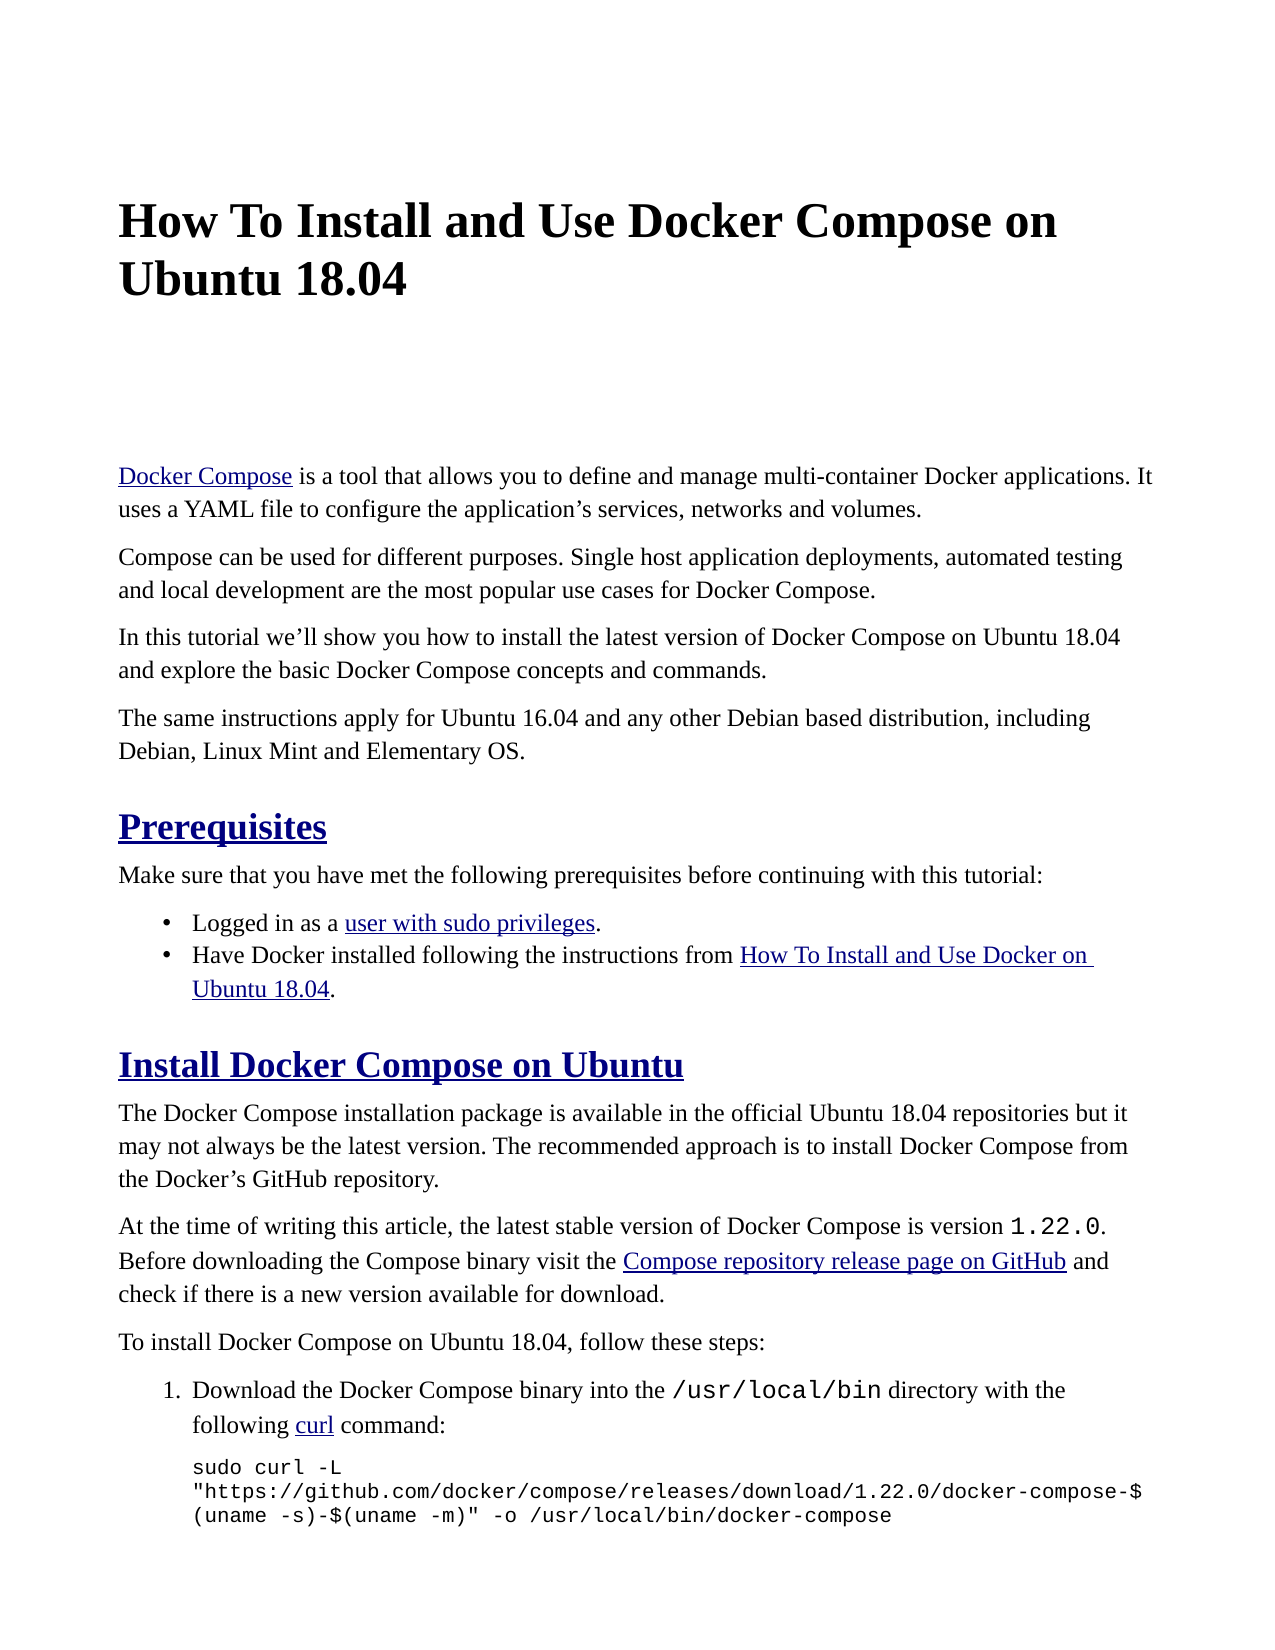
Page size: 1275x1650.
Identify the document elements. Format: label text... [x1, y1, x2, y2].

text The same instructions apply for Ubuntu 16.04 and any other Debian based distribution, including Debian, Linux Mint and Elementary OS. [118, 703, 1157, 765]
text In this tutorial we’ll show you how to install the latest version of Docker Compose on Ubuntu 18.04 and explore the basic Docker Compose concepts and commands. [118, 622, 1157, 684]
text The Docker Compose installation package is available in the official Ubuntu 18.04 repositories but it may not always be the latest version. The recommended approach is to install Docker Compose from the Docker’s GitHub repository. [118, 1098, 1157, 1192]
text To install Docker Compose on Ubuntu 18.04, follow these steps: [118, 1327, 1157, 1356]
subtitle How To Install and Use Docker Compose on Ubuntu 18.04 [118, 191, 1157, 306]
list Have Docker installed following the instructions from How To Install and Use Docker on Ubuntu 18.04. [162, 941, 1157, 1002]
list Download the Docker Compose binary into the /usr/local/bin directory with the following curl command: [162, 1375, 1157, 1438]
list Logged in as a user with sudo privileges. [162, 908, 1157, 936]
subtitle Install Docker Compose on Ubuntu [118, 1042, 1157, 1085]
text Compose can be used for different purposes. Single host application deployments, automated testing and local development are the most popular use cases for Docker Compose. [118, 542, 1157, 603]
subtitle Prerequisites [118, 804, 1157, 847]
text Docker Compose is a tool that allows you to define and manage multi-container Docker applications. It uses a YAML file to configure the application’s services, networks and volumes. [118, 461, 1157, 523]
text At the time of writing this article, the latest stable version of Docker Compose is version 1.22.0. Before downloading the Compose binary visit the Compose repository release page on GitHub and check if there is a new version available for download. [118, 1211, 1157, 1308]
text Make sure that you have met the following prerequisites before continuing with this tutorial: [118, 860, 1157, 889]
list sudo curl -L "https://github.com/docker/compose/releases/download/1.22.0/docker-compose-$(uname -s)-$(uname -m)" -o /usr/local/bin/docker-compose [162, 1457, 1157, 1528]
